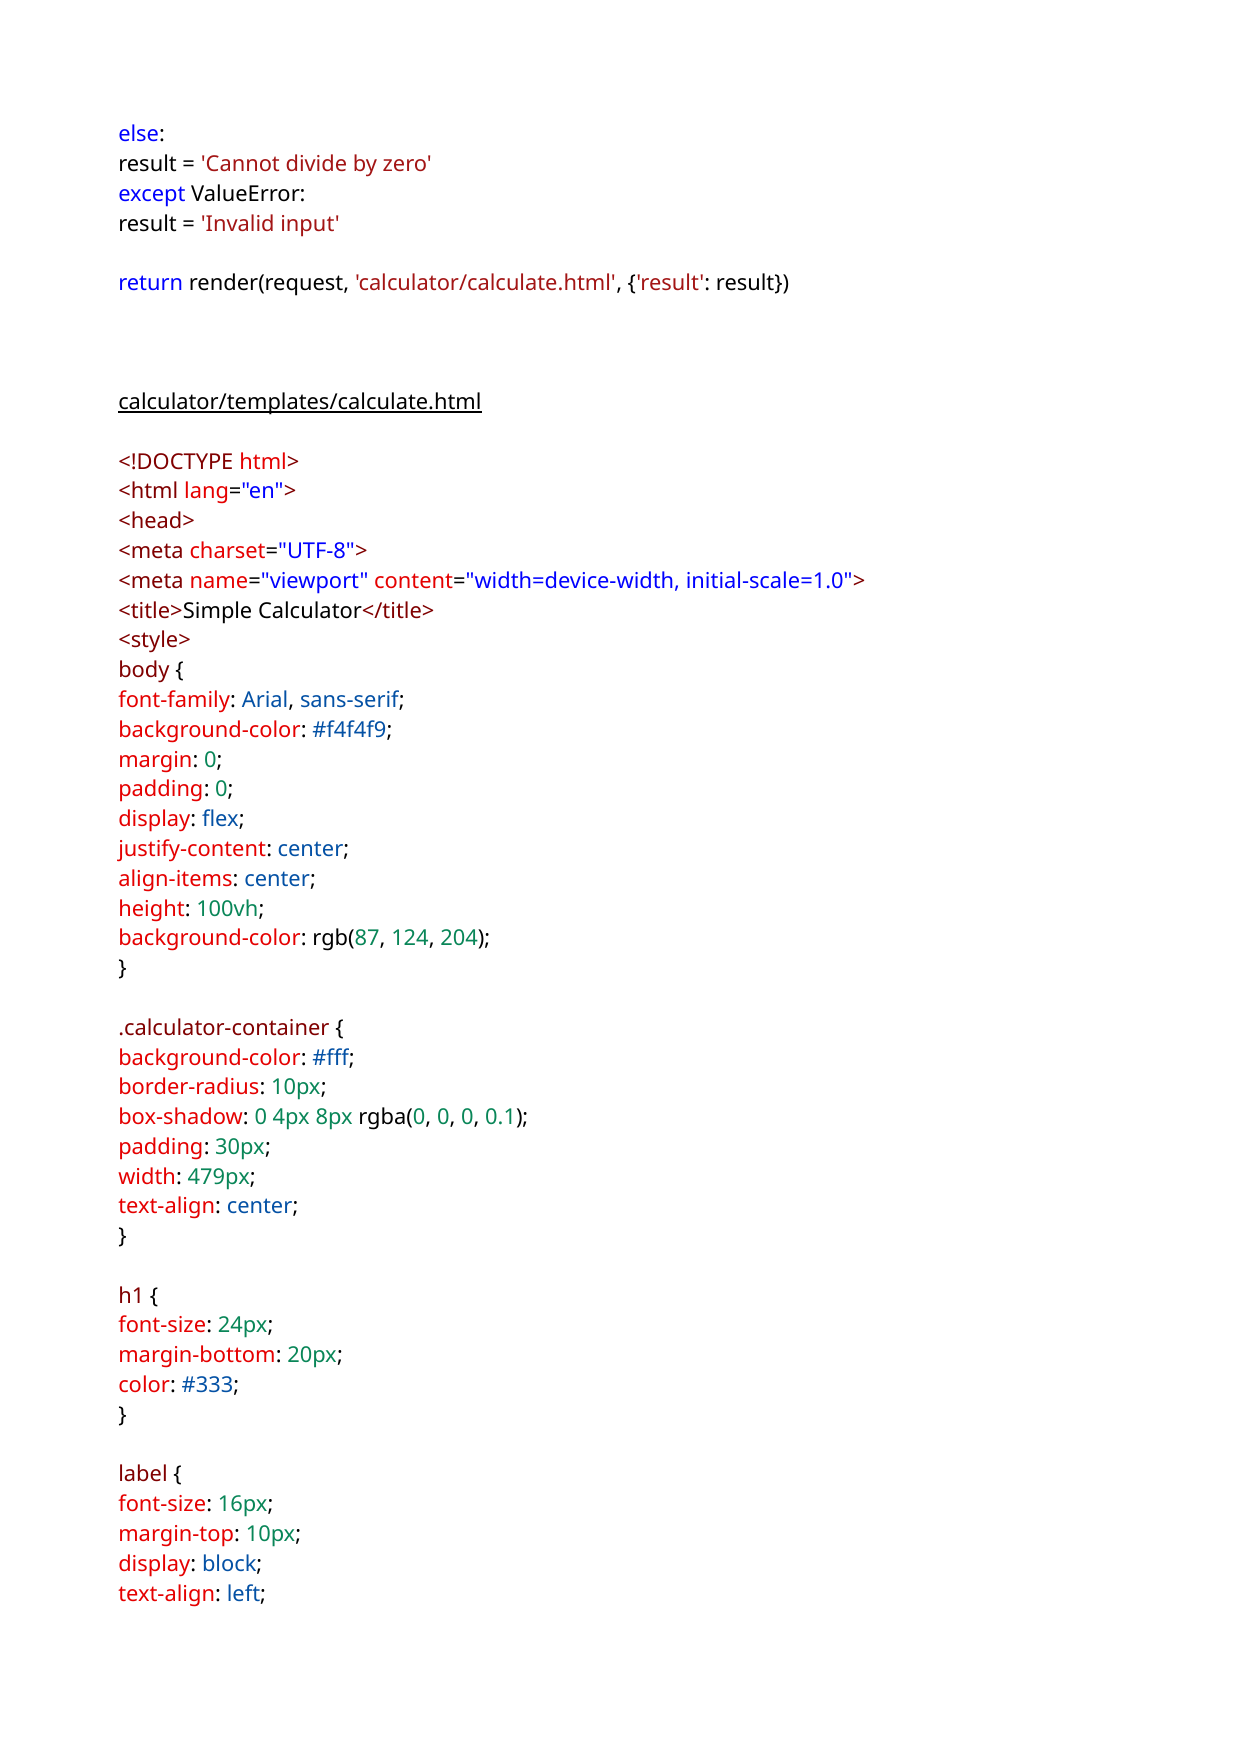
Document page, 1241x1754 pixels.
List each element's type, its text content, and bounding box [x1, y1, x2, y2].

text height: 100vh; [118, 893, 1122, 922]
text border-radius: 10px; [118, 1071, 1122, 1101]
text color: #333; [118, 1369, 1122, 1399]
text display: flex; [118, 803, 1122, 833]
text <!DOCTYPE html> [118, 446, 1122, 476]
text box-shadow: 0 4px 8px rgba(0, 0, 0, 0.1); [118, 1101, 1122, 1131]
text font-size: 16px; [118, 1488, 1122, 1518]
text <style> [118, 624, 1122, 654]
text margin: 0; [118, 744, 1122, 773]
text text-align: left; [118, 1577, 1122, 1607]
text except ValueError: [118, 178, 1122, 207]
text margin-top: 10px; [118, 1518, 1122, 1548]
text background-color: #fff; [118, 1041, 1122, 1071]
text background-color: #f4f4f9; [118, 714, 1122, 744]
text return render(request, 'calculator/calculate.html', {'result': result}) [118, 267, 1122, 297]
text body { [118, 654, 1122, 684]
text result = 'Cannot divide by zero' [118, 148, 1122, 178]
text margin-bottom: 20px; [118, 1339, 1122, 1369]
text <meta name="viewport" content="width=device-width, initial-scale=1.0"> [118, 565, 1122, 595]
text font-size: 24px; [118, 1309, 1122, 1339]
text <title>Simple Calculator</title> [118, 595, 1122, 624]
text padding: 0; [118, 773, 1122, 803]
text calculator/templates/calculate.html [118, 386, 1122, 416]
text font-family: Arial, sans-serif; [118, 684, 1122, 714]
text .calculator-container { [118, 1012, 1122, 1041]
text <meta charset="UTF-8"> [118, 535, 1122, 565]
text text-align: center; [118, 1190, 1122, 1220]
text } [118, 1399, 1122, 1429]
text align-items: center; [118, 863, 1122, 893]
text justify-content: center; [118, 833, 1122, 863]
text padding: 30px; [118, 1131, 1122, 1161]
text <html lang="en"> [118, 476, 1122, 505]
text result = 'Invalid input' [118, 207, 1122, 237]
text } [118, 952, 1122, 982]
text width: 479px; [118, 1161, 1122, 1190]
text display: block; [118, 1548, 1122, 1577]
text label { [118, 1458, 1122, 1488]
text else: [118, 118, 1122, 148]
text <head> [118, 505, 1122, 535]
text } [118, 1220, 1122, 1250]
text h1 { [118, 1280, 1122, 1309]
text background-color: rgb(87, 124, 204); [118, 922, 1122, 952]
